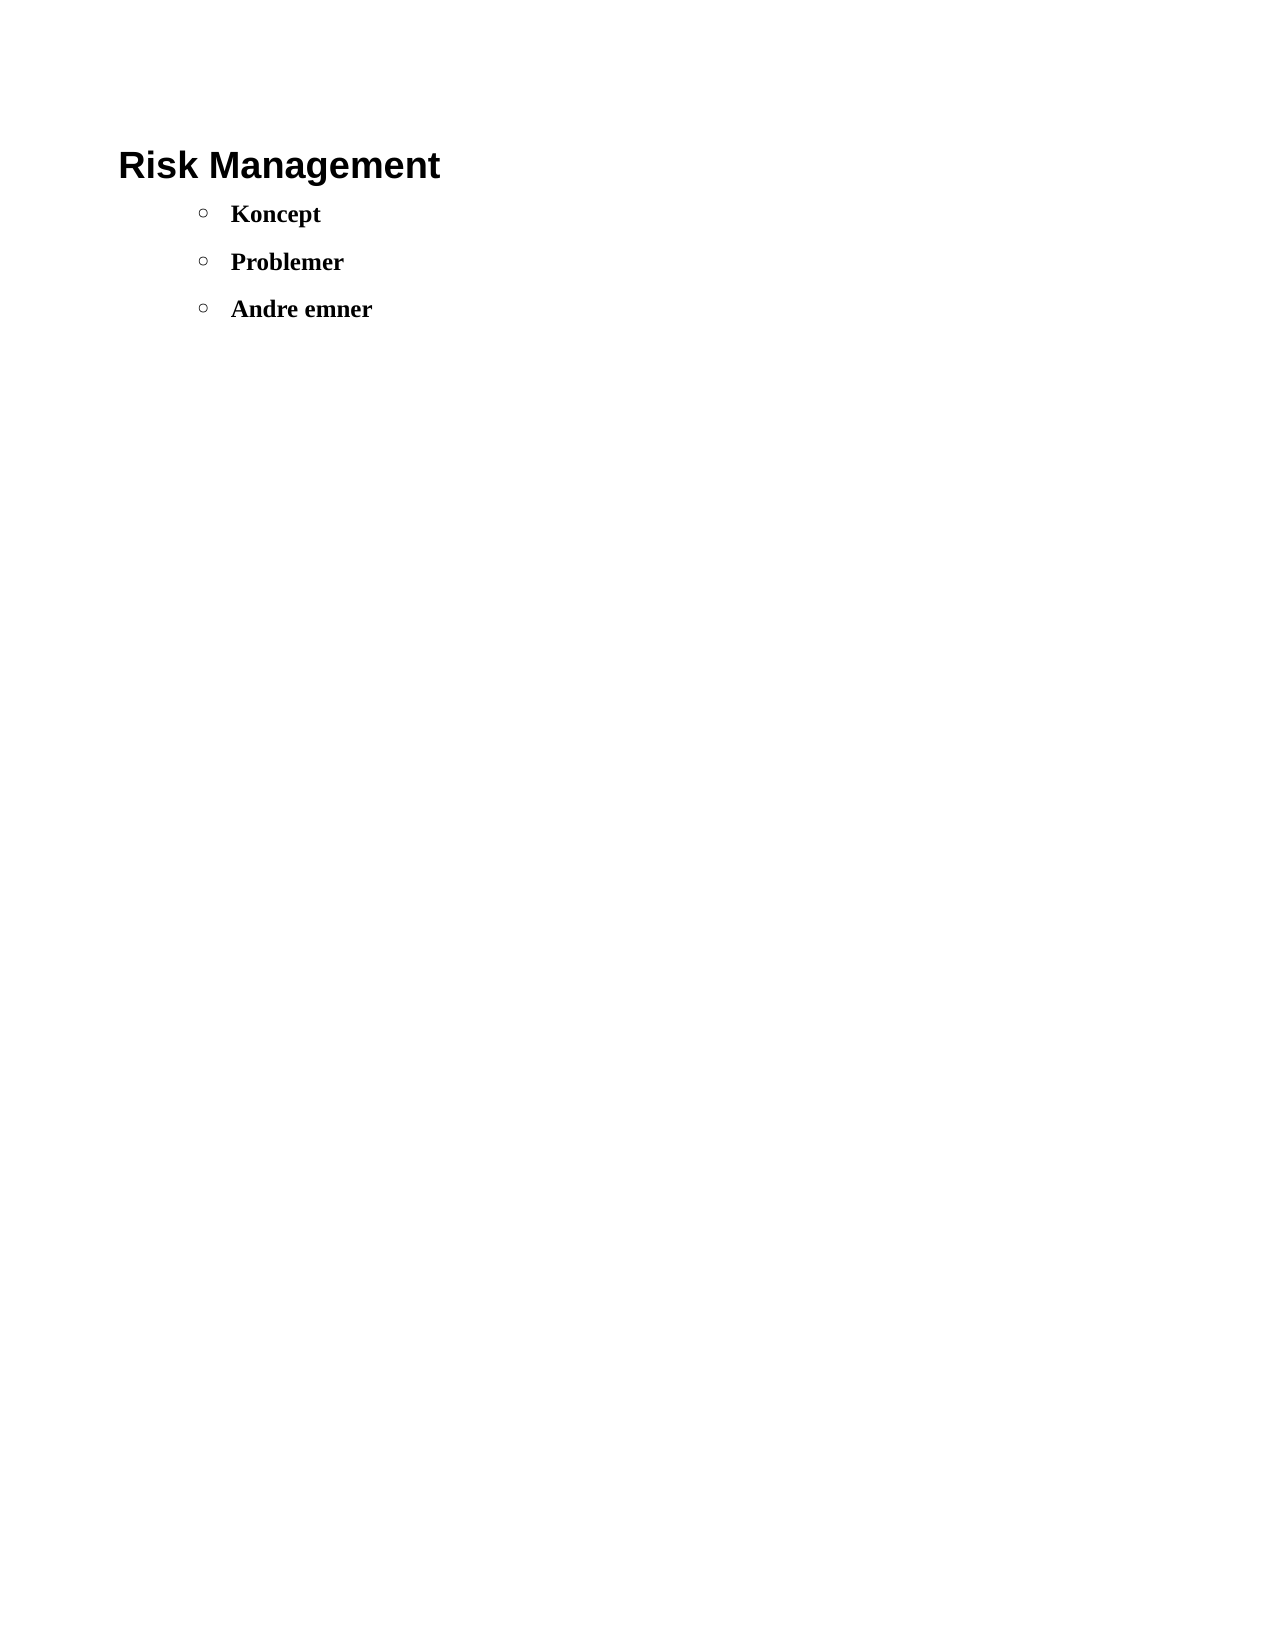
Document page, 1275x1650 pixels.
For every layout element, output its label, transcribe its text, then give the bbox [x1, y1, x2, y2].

list Koncept [193, 199, 1157, 228]
list Problemer [193, 247, 1157, 276]
subtitle Risk Management [118, 143, 1157, 187]
list Andre emner [193, 294, 1157, 323]
